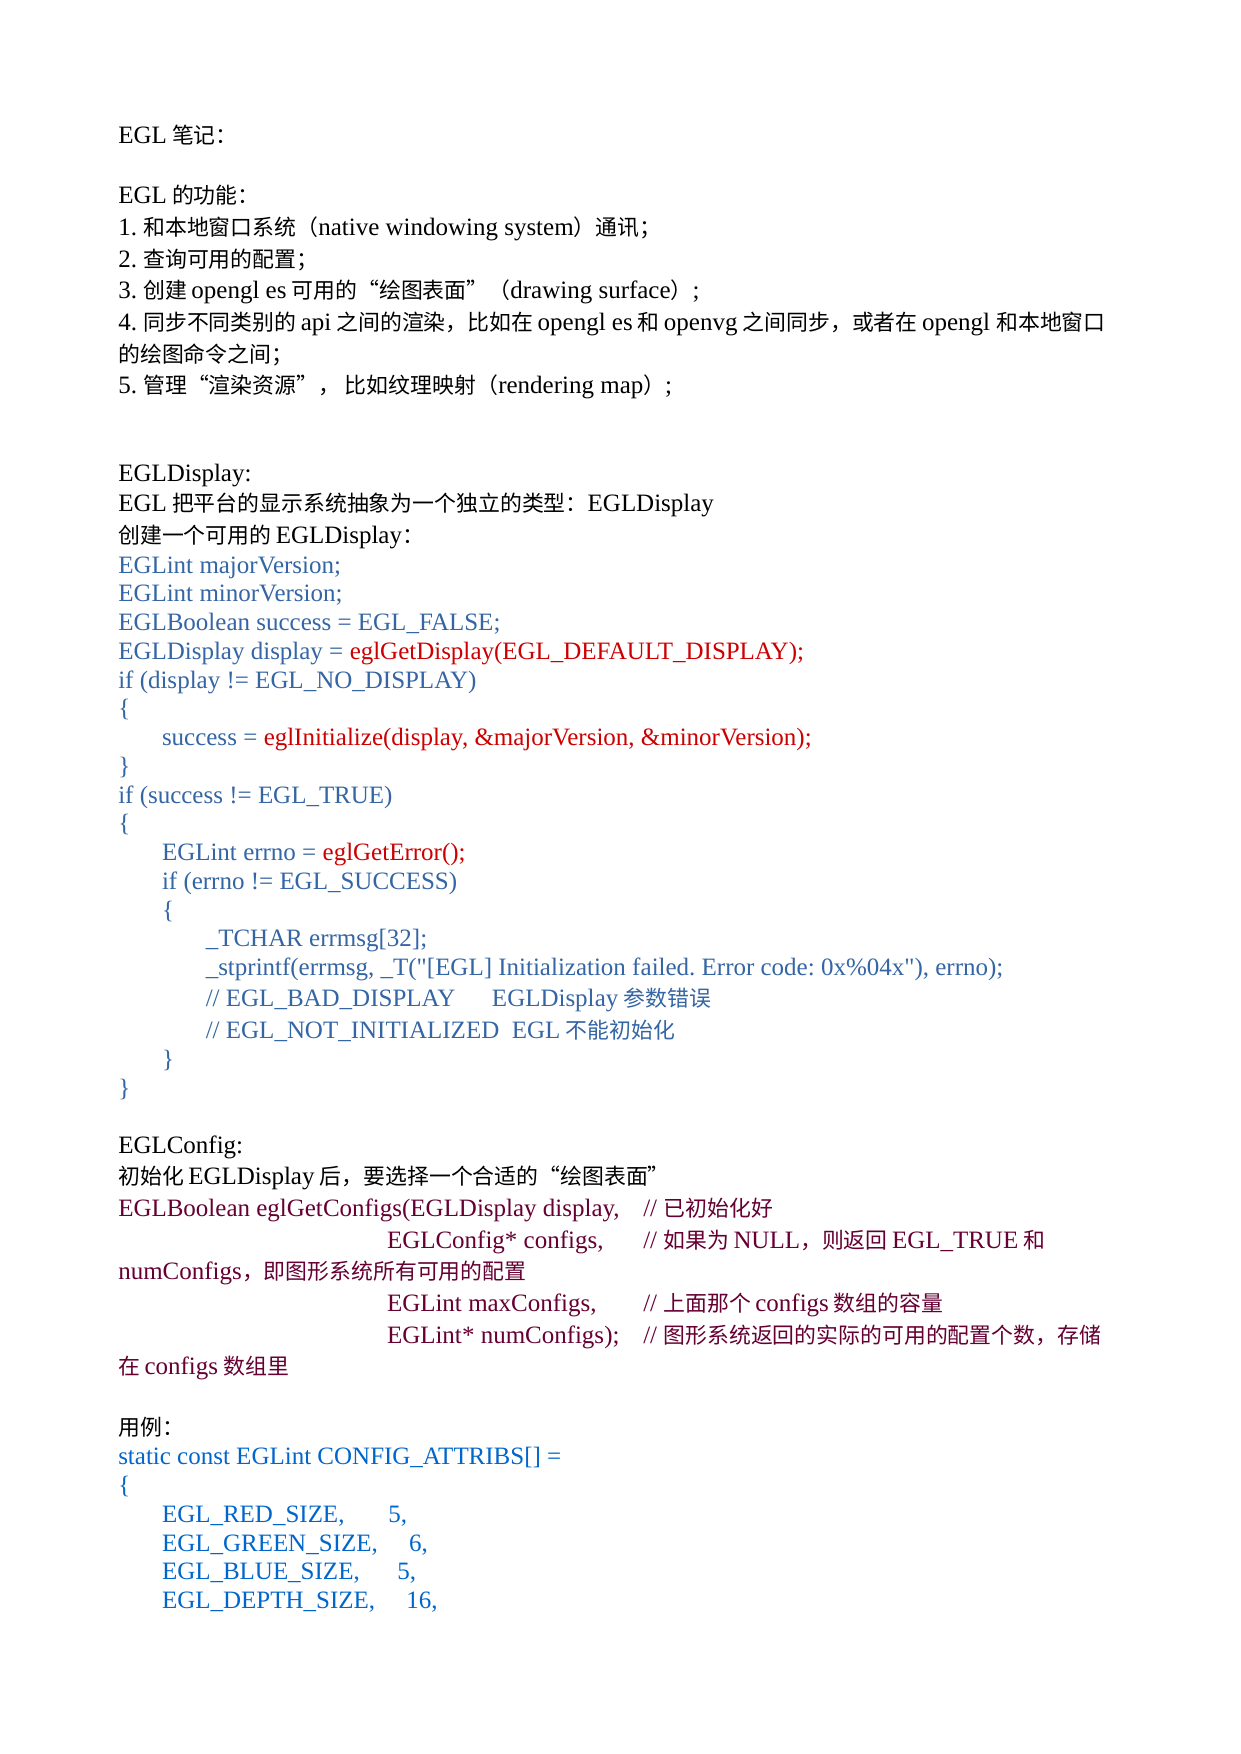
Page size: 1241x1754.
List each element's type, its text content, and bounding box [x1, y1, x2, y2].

text static const EGLint CONFIG_ATTRIBS[] = [118, 1441, 1122, 1470]
text EGLint majorVersion; [118, 550, 1122, 578]
text EGL_BLUE_SIZE, 5, [118, 1556, 1122, 1585]
text EGLBoolean success = EGL_FALSE; [118, 607, 1122, 636]
text { [118, 808, 1122, 837]
text EGL的功能： [118, 178, 1122, 210]
text 1. 和本地窗口系统（native windowing system）通讯； [118, 210, 1122, 242]
text // EGL_NOT_INITIALIZED EGL不能初始化 [118, 1013, 1122, 1044]
text EGL把平台的显示系统抽象为一个独立的类型：EGLDisplay [118, 486, 1122, 518]
text EGL_GREEN_SIZE, 6, [118, 1528, 1122, 1556]
text // EGL_BAD_DISPLAY EGLDisplay参数错误 [118, 981, 1122, 1013]
text _TCHAR errmsg[32]; [118, 923, 1122, 952]
text EGL_DEPTH_SIZE, 16, [118, 1585, 1122, 1614]
text 3. 创建opengl es可用的“绘图表面”（drawing surface）; [118, 273, 1122, 305]
text 2. 查询可用的配置； [118, 242, 1122, 273]
text EGLint maxConfigs, // 上面那个configs数组的容量 [118, 1286, 1122, 1318]
text EGLConfig* configs, // 如果为NULL，则返回EGL_TRUE和numConfigs，即图形系统所有可用的配置 [118, 1223, 1122, 1286]
text EGLDisplay display = eglGetDisplay(EGL_DEFAULT_DISPLAY); [118, 636, 1122, 665]
text 4. 同步不同类别的api之间的渲染，比如在opengl es和openvg之间同步，或者在opengl 和本地窗口的绘图命令之间； [118, 305, 1122, 368]
text EGLint errno = eglGetError(); [118, 837, 1122, 866]
text success = eglInitialize(display, &majorVersion, &minorVersion); [118, 722, 1122, 751]
text } [118, 1073, 1122, 1102]
text { [118, 1470, 1122, 1499]
text EGLConfig: [118, 1131, 1122, 1159]
text { [118, 693, 1122, 722]
text EGLDisplay: [118, 458, 1122, 486]
text EGLint* numConfigs); // 图形系统返回的实际的可用的配置个数，存储在configs数组里 [118, 1318, 1122, 1381]
text EGLBoolean eglGetConfigs(EGLDisplay display, // 已初始化好 [118, 1191, 1122, 1223]
text EGL笔记： [118, 118, 1122, 150]
text if (errno != EGL_SUCCESS) [118, 866, 1122, 895]
text { [118, 895, 1122, 923]
text EGL_RED_SIZE, 5, [118, 1499, 1122, 1528]
text } [118, 1044, 1122, 1073]
text 初始化EGLDisplay后，要选择一个合适的“绘图表面” [118, 1159, 1122, 1191]
text 用例： [118, 1410, 1122, 1441]
text EGLint minorVersion; [118, 578, 1122, 607]
text } [118, 751, 1122, 780]
text _stprintf(errmsg, _T("[EGL] Initialization failed. Error code: 0x%04x"), errno); [118, 952, 1122, 981]
text if (success != EGL_TRUE) [118, 780, 1122, 808]
text 5. 管理“渲染资源”， 比如纹理映射（rendering map）; [118, 368, 1122, 400]
text if (display != EGL_NO_DISPLAY) [118, 665, 1122, 693]
text 创建一个可用的EGLDisplay： [118, 518, 1122, 550]
